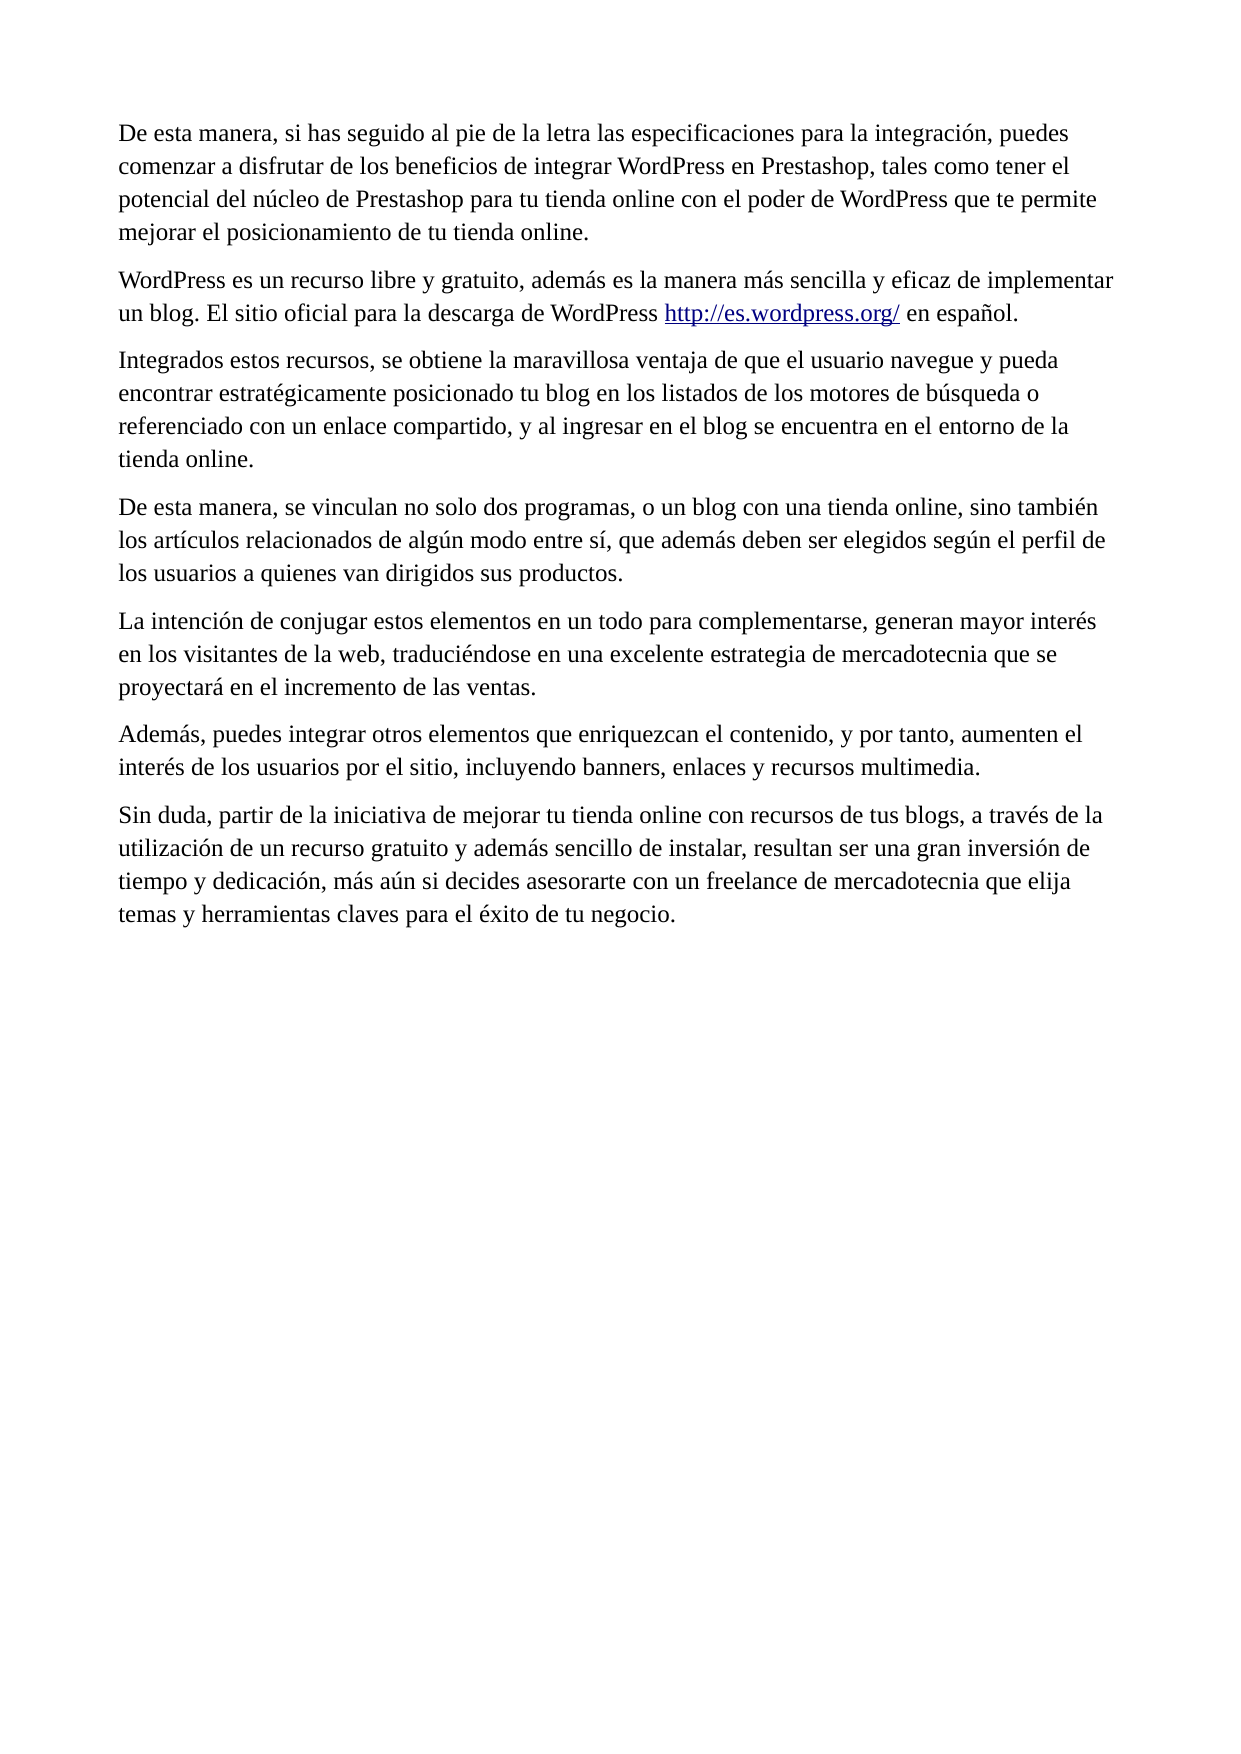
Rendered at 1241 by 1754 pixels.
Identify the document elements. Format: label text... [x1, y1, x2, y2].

text De esta manera, se vinculan no solo dos programas, o un blog con una tienda online, sino también los artículos relacionados de algún modo entre sí, que además deben ser elegidos según el perfil de los usuarios a quienes van dirigidos sus productos. [118, 492, 1122, 587]
text De esta manera, si has seguido al pie de la letra las especificaciones para la integración, puedes comenzar a disfrutar de los beneficios de integrar WordPress en Prestashop, tales como tener el potencial del núcleo de Prestashop para tu tienda online con el poder de WordPress que te permite mejorar el posicionamiento de tu tienda online. [118, 118, 1122, 246]
text Además, puedes integrar otros elementos que enriquezcan el contenido, y por tanto, aumenten el interés de los usuarios por el sitio, incluyendo banners, enlaces y recursos multimedia. [118, 719, 1122, 781]
text La intención de conjugar estos elementos en un todo para complementarse, generan mayor interés en los visitantes de la web, traduciéndose en una excelente estrategia de mercadotecnia que se proyectará en el incremento de las ventas. [118, 606, 1122, 701]
text WordPress es un recurso libre y gratuito, además es la manera más sencilla y eficaz de implementar un blog. El sitio oficial para la descarga de WordPress http://es.wordpress.org/ en español. [118, 265, 1122, 327]
text Sin duda, partir de la iniciativa de mejorar tu tienda online con recursos de tus blogs, a través de la utilización de un recurso gratuito y además sencillo de instalar, resultan ser una gran inversión de tiempo y dedicación, más aún si decides asesorarte con un freelance de mercadotecnia que elija temas y herramientas claves para el éxito de tu negocio. [118, 800, 1122, 928]
text Integrados estos recursos, se obtiene la maravillosa ventaja de que el usuario navegue y pueda encontrar estratégicamente posicionado tu blog en los listados de los motores de búsqueda o referenciado con un enlace compartido, y al ingresar en el blog se encuentra en el entorno de la tienda online. [118, 345, 1122, 473]
